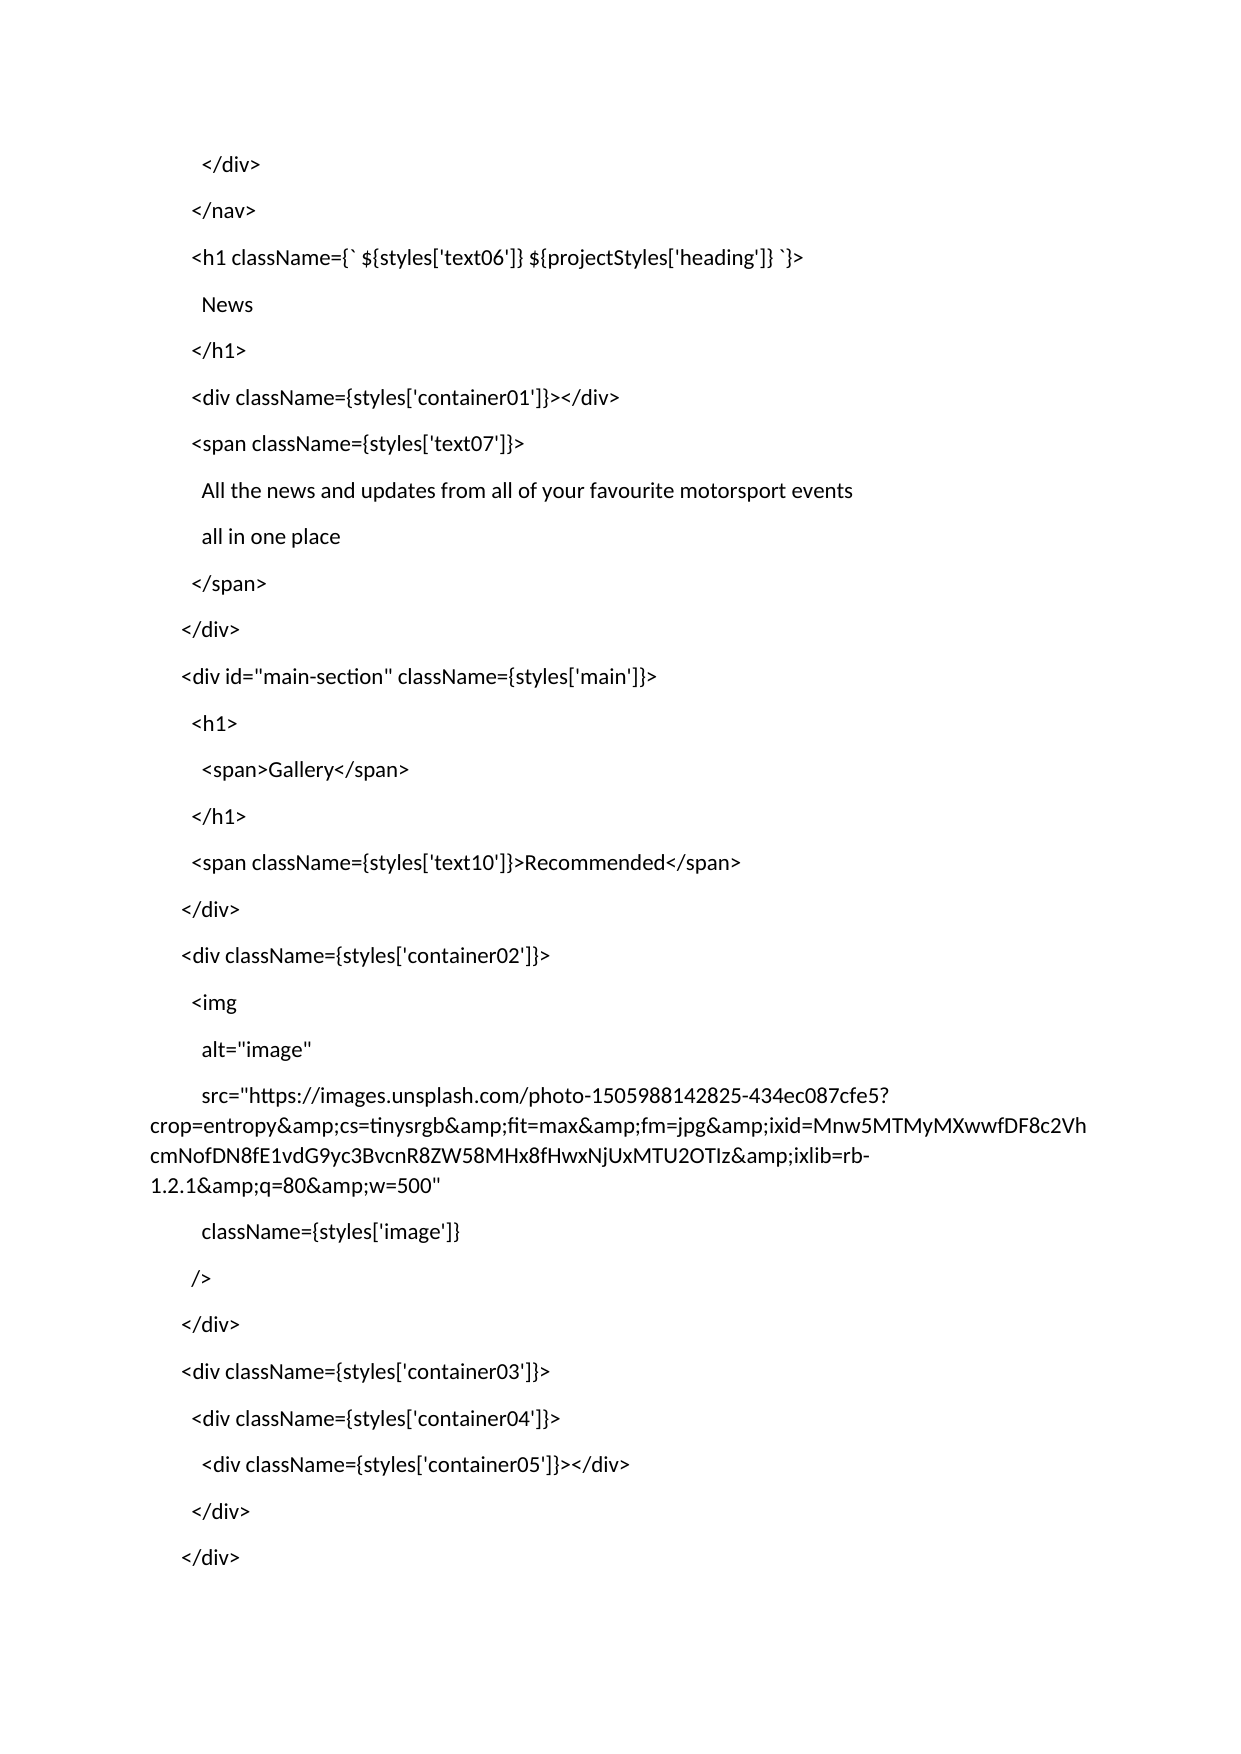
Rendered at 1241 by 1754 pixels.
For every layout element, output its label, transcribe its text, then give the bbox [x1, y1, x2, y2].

text <div id="main-section" className={styles['main']}> [150, 662, 1090, 690]
text </nav> [150, 197, 1090, 224]
text </h1> [150, 802, 1090, 830]
text <div className={styles['container03']}> [150, 1357, 1090, 1385]
text alt="image" [150, 1035, 1090, 1063]
text <span>Gallery</span> [150, 755, 1090, 783]
text </div> [150, 1311, 1090, 1339]
text <span className={styles['text10']}>Recommended</span> [150, 848, 1090, 876]
text </div> [150, 1497, 1090, 1525]
text </div> [150, 1543, 1090, 1571]
text </div> [150, 150, 1090, 178]
text <h1> [150, 709, 1090, 737]
text src="https://images.unsplash.com/photo-1505988142825-434ec087cfe5?crop=entropy&amp;cs=tinysrgb&amp;fit=max&amp;fm=jpg&amp;ixid=Mnw5MTMyMXwwfDF8c2VhcmNofDN8fE1vdG9yc3BvcnR8ZW58MHx8fHwxNjUxMTU2OTIz&amp;ixlib=rb-1.2.1&amp;q=80&amp;w=500" [150, 1081, 1090, 1199]
text </span> [150, 569, 1090, 597]
text </h1> [150, 336, 1090, 364]
text all in one place [150, 522, 1090, 551]
text /> [150, 1264, 1090, 1292]
text News [150, 290, 1090, 318]
text </div> [150, 616, 1090, 644]
text <img [150, 988, 1090, 1016]
text <h1 className={` ${styles['text06']} ${projectStyles['heading']} `}> [150, 243, 1090, 271]
text className={styles['image']} [150, 1217, 1090, 1246]
text <div className={styles['container05']}></div> [150, 1450, 1090, 1478]
text <div className={styles['container01']}></div> [150, 383, 1090, 411]
text <div className={styles['container04']}> [150, 1404, 1090, 1432]
text All the news and updates from all of your favourite motorsport events [150, 476, 1090, 504]
text <div className={styles['container02']}> [150, 942, 1090, 969]
text </div> [150, 895, 1090, 923]
text <span className={styles['text07']}> [150, 429, 1090, 457]
